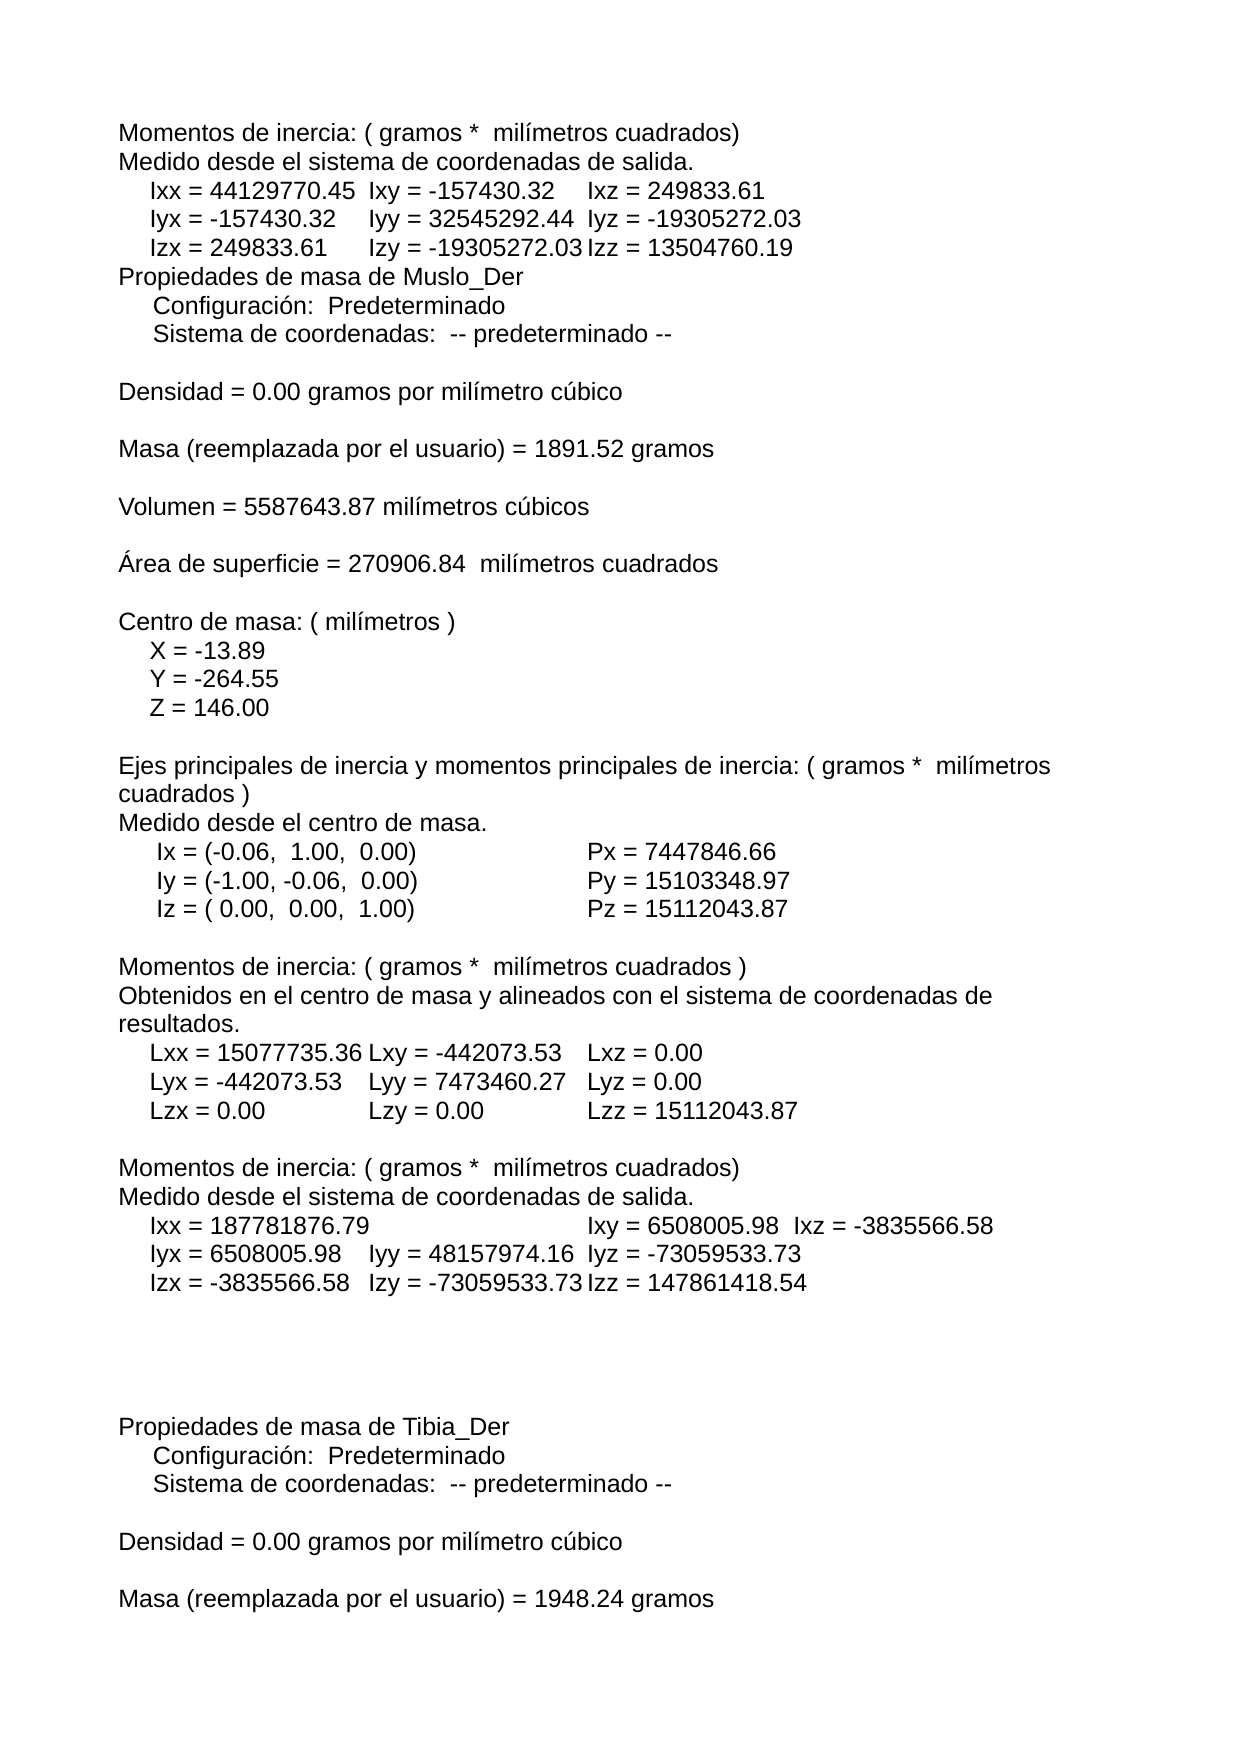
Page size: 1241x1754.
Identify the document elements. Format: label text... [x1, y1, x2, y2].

text X = -13.89 [118, 636, 1122, 664]
text Lxx = 15077735.36 Lxy = -442073.53 Lxz = 0.00 [118, 1038, 1122, 1067]
text Iyx = -157430.32 Iyy = 32545292.44 Iyz = -19305272.03 [118, 204, 1122, 233]
text Medido desde el sistema de coordenadas de salida. [118, 147, 1122, 176]
text Y = -264.55 [118, 664, 1122, 693]
text Momentos de inercia: ( gramos * milímetros cuadrados) [118, 118, 1122, 147]
text Lyx = -442073.53 Lyy = 7473460.27 Lyz = 0.00 [118, 1067, 1122, 1096]
text Ixx = 187781876.79 Ixy = 6508005.98 Ixz = -3835566.58 [118, 1211, 1122, 1239]
text Volumen = 5587643.87 milímetros cúbicos [118, 492, 1122, 521]
text Configuración: Predeterminado [118, 291, 1122, 319]
text Izx = -3835566.58 Izy = -73059533.73 Izz = 147861418.54 [118, 1268, 1122, 1297]
text Ixx = 44129770.45 Ixy = -157430.32 Ixz = 249833.61 [118, 176, 1122, 204]
text Densidad = 0.00 gramos por milímetro cúbico [118, 377, 1122, 406]
text Densidad = 0.00 gramos por milímetro cúbico [118, 1527, 1122, 1556]
text Sistema de coordenadas: -- predeterminado -- [118, 319, 1122, 348]
text Medido desde el centro de masa. [118, 808, 1122, 837]
text Masa (reemplazada por el usuario) = 1891.52 gramos [118, 434, 1122, 463]
text Iyx = 6508005.98 Iyy = 48157974.16 Iyz = -73059533.73 [118, 1239, 1122, 1268]
text Momentos de inercia: ( gramos * milímetros cuadrados ) [118, 952, 1122, 981]
text Ejes principales de inercia y momentos principales de inercia: ( gramos * milímetros cuadrados ) [118, 751, 1122, 808]
text Propiedades de masa de Muslo_Der [118, 262, 1122, 291]
text Centro de masa: ( milímetros ) [118, 607, 1122, 636]
text Configuración: Predeterminado [118, 1441, 1122, 1469]
text Z = 146.00 [118, 693, 1122, 722]
text Iz = ( 0.00, 0.00, 1.00) Pz = 15112043.87 [118, 894, 1122, 923]
text Obtenidos en el centro de masa y alineados con el sistema de coordenadas de resultados. [118, 981, 1122, 1038]
text Lzx = 0.00 Lzy = 0.00 Lzz = 15112043.87 [118, 1096, 1122, 1124]
text Medido desde el sistema de coordenadas de salida. [118, 1182, 1122, 1211]
text Iy = (-1.00, -0.06, 0.00) Py = 15103348.97 [118, 866, 1122, 894]
text Ix = (-0.06, 1.00, 0.00) Px = 7447846.66 [118, 837, 1122, 866]
text Momentos de inercia: ( gramos * milímetros cuadrados) [118, 1153, 1122, 1182]
text Sistema de coordenadas: -- predeterminado -- [118, 1469, 1122, 1498]
text Izx = 249833.61 Izy = -19305272.03 Izz = 13504760.19 [118, 233, 1122, 262]
text Área de superficie = 270906.84 milímetros cuadrados [118, 549, 1122, 578]
text Masa (reemplazada por el usuario) = 1948.24 gramos [118, 1584, 1122, 1613]
text Propiedades de masa de Tibia_Der [118, 1412, 1122, 1441]
